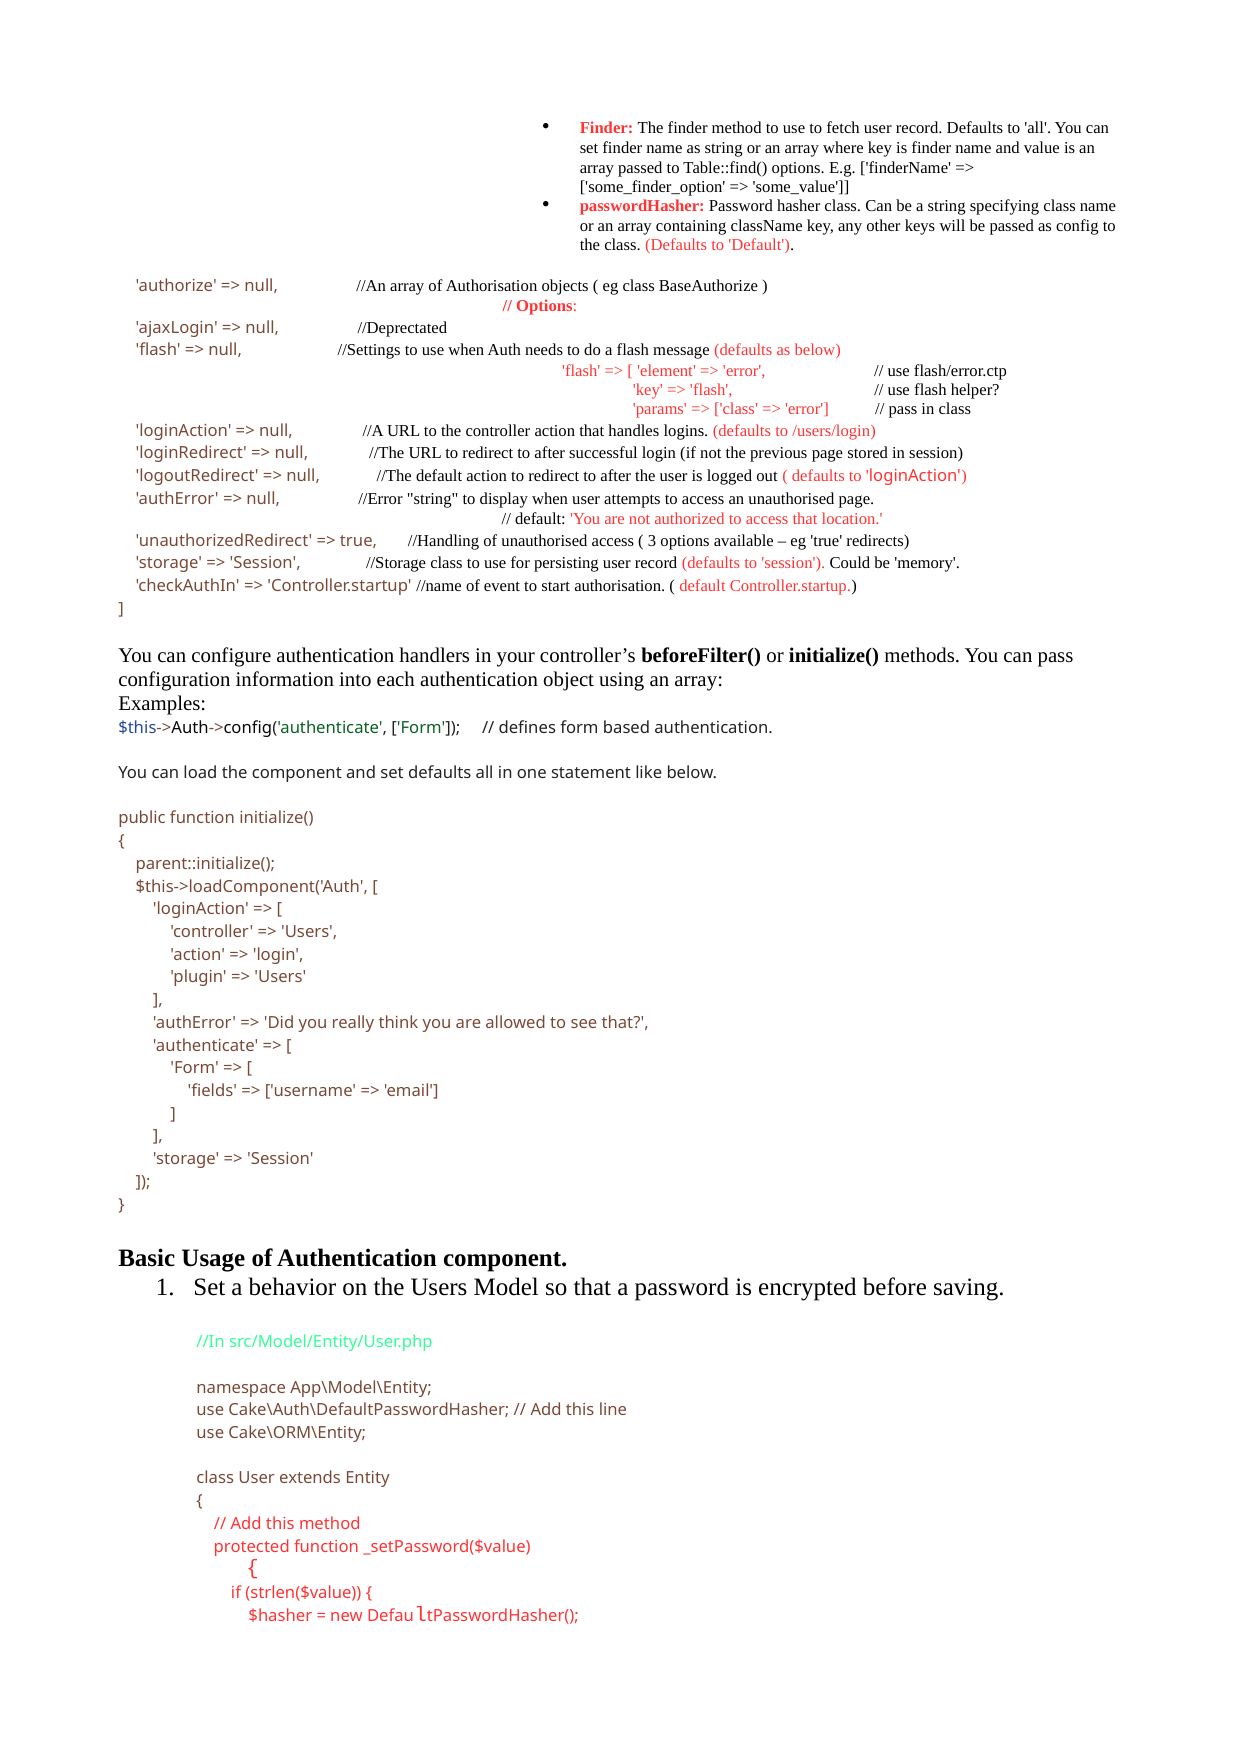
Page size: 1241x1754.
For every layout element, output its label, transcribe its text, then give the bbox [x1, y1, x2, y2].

text { [196, 1489, 1122, 1511]
text 'loginRedirect' => null, //The URL to redirect to after successful login (if not the previous page stored in session) [118, 441, 1122, 463]
text use Cake\Auth\DefaultPasswordHasher; // Add this line [196, 1398, 1122, 1421]
text 'ajaxLogin' => null, //Deprectated [118, 315, 1122, 338]
text //In src/Model/Entity/User.php [196, 1330, 1122, 1352]
text 'loginAction' => [ [118, 897, 1122, 919]
text 'authorize' => null, //An array of Authorisation objects ( eg class BaseAuthorize ) [118, 273, 1122, 296]
text 'authError' => null, //Error "string" to display when user attempts to access an unauthorised page. [118, 486, 1122, 509]
list Finder: The finder method to use to fetch user record. Defaults to 'all'. You can set finder name as string or an array where key is finder name and value is an array passed to Table::find() options. E.g. ['finderName' => ['some_finder_option' => 'some_value']] [542, 118, 1122, 196]
text // Add this method [196, 1511, 1122, 1534]
text 'loginAction' => null, //A URL to the controller action that handles logins. (defaults to /users/login) [118, 418, 1122, 441]
text public function initialize() [118, 806, 1122, 829]
text 'controller' => 'Users', [118, 919, 1122, 942]
text 'fields' => ['username' => 'email'] [118, 1078, 1122, 1101]
text You can configure authentication handlers in your controller’s beforeFilter() or initialize() methods. You can pass configuration information into each authentication object using an array: [118, 643, 1122, 691]
list Set a behavior on the Users Model so that a password is encrypted before saving. [156, 1272, 1122, 1301]
text ] [118, 596, 1122, 619]
text ], [118, 1124, 1122, 1147]
text use Cake\ORM\Entity; [196, 1421, 1122, 1443]
text 'authError' => 'Did you really think you are allowed to see that?', [118, 1010, 1122, 1033]
text } [118, 1192, 1122, 1215]
text 'storage' => 'Session' [118, 1147, 1122, 1169]
text // Options: [118, 296, 1122, 315]
text ]); [118, 1169, 1122, 1192]
text $this->Auth->config('authenticate', ['Form']); // defines form based authentication. [118, 715, 1122, 738]
text 'authenticate' => [ [118, 1033, 1122, 1056]
text Examples: [118, 691, 1122, 715]
text $hasher = new DefaultPasswordHasher(); [196, 1603, 1122, 1627]
text 'flash' => [ 'element' => 'error', // use flash/error.ctp 'key' => 'flash', // use flash helper? 'params' => ['class' => 'error'] // pass in class [562, 361, 1122, 418]
text class User extends Entity [196, 1466, 1122, 1489]
text protected function _setPassword($value) [196, 1534, 1122, 1557]
list passwordHasher: Password hasher class. Can be a string specifying class name or an array containing className key, any other keys will be passed as config to the class. (Defaults to 'Default'). [542, 196, 1122, 254]
text 'checkAuthIn' => 'Controller.startup' //name of event to start authorisation. ( default Controller.startup.) [118, 573, 1122, 596]
text { [196, 1557, 1122, 1581]
text ], [118, 988, 1122, 1010]
text You can load the component and set defaults all in one statement like below. [118, 761, 1122, 783]
text Basic Usage of Authentication component. [118, 1243, 1122, 1272]
text ] [118, 1101, 1122, 1124]
text 'unauthorizedRedirect' => true, //Handling of unauthorised access ( 3 options available – eg 'true' redirects) [118, 528, 1122, 551]
text 'Form' => [ [118, 1056, 1122, 1078]
text 'logoutRedirect' => null, //The default action to redirect to after the user is logged out ( defaults to 'loginAction') [118, 463, 1122, 486]
text $this->loadComponent('Auth', [ [118, 874, 1122, 897]
text namespace App\Model\Entity; [196, 1375, 1122, 1398]
text 'plugin' => 'Users' [118, 965, 1122, 988]
text 'flash' => null, //Settings to use when Auth needs to do a flash message (defaults as below) [118, 338, 1122, 361]
text { [118, 829, 1122, 851]
text // default: 'You are not authorized to access that location.' [118, 509, 1122, 528]
text if (strlen($value)) { [196, 1581, 1122, 1603]
text 'storage' => 'Session', //Storage class to use for persisting user record (defaults to 'session'). Could be 'memory'. [118, 551, 1122, 573]
text 'action' => 'login', [118, 942, 1122, 965]
text parent::initialize(); [118, 851, 1122, 874]
